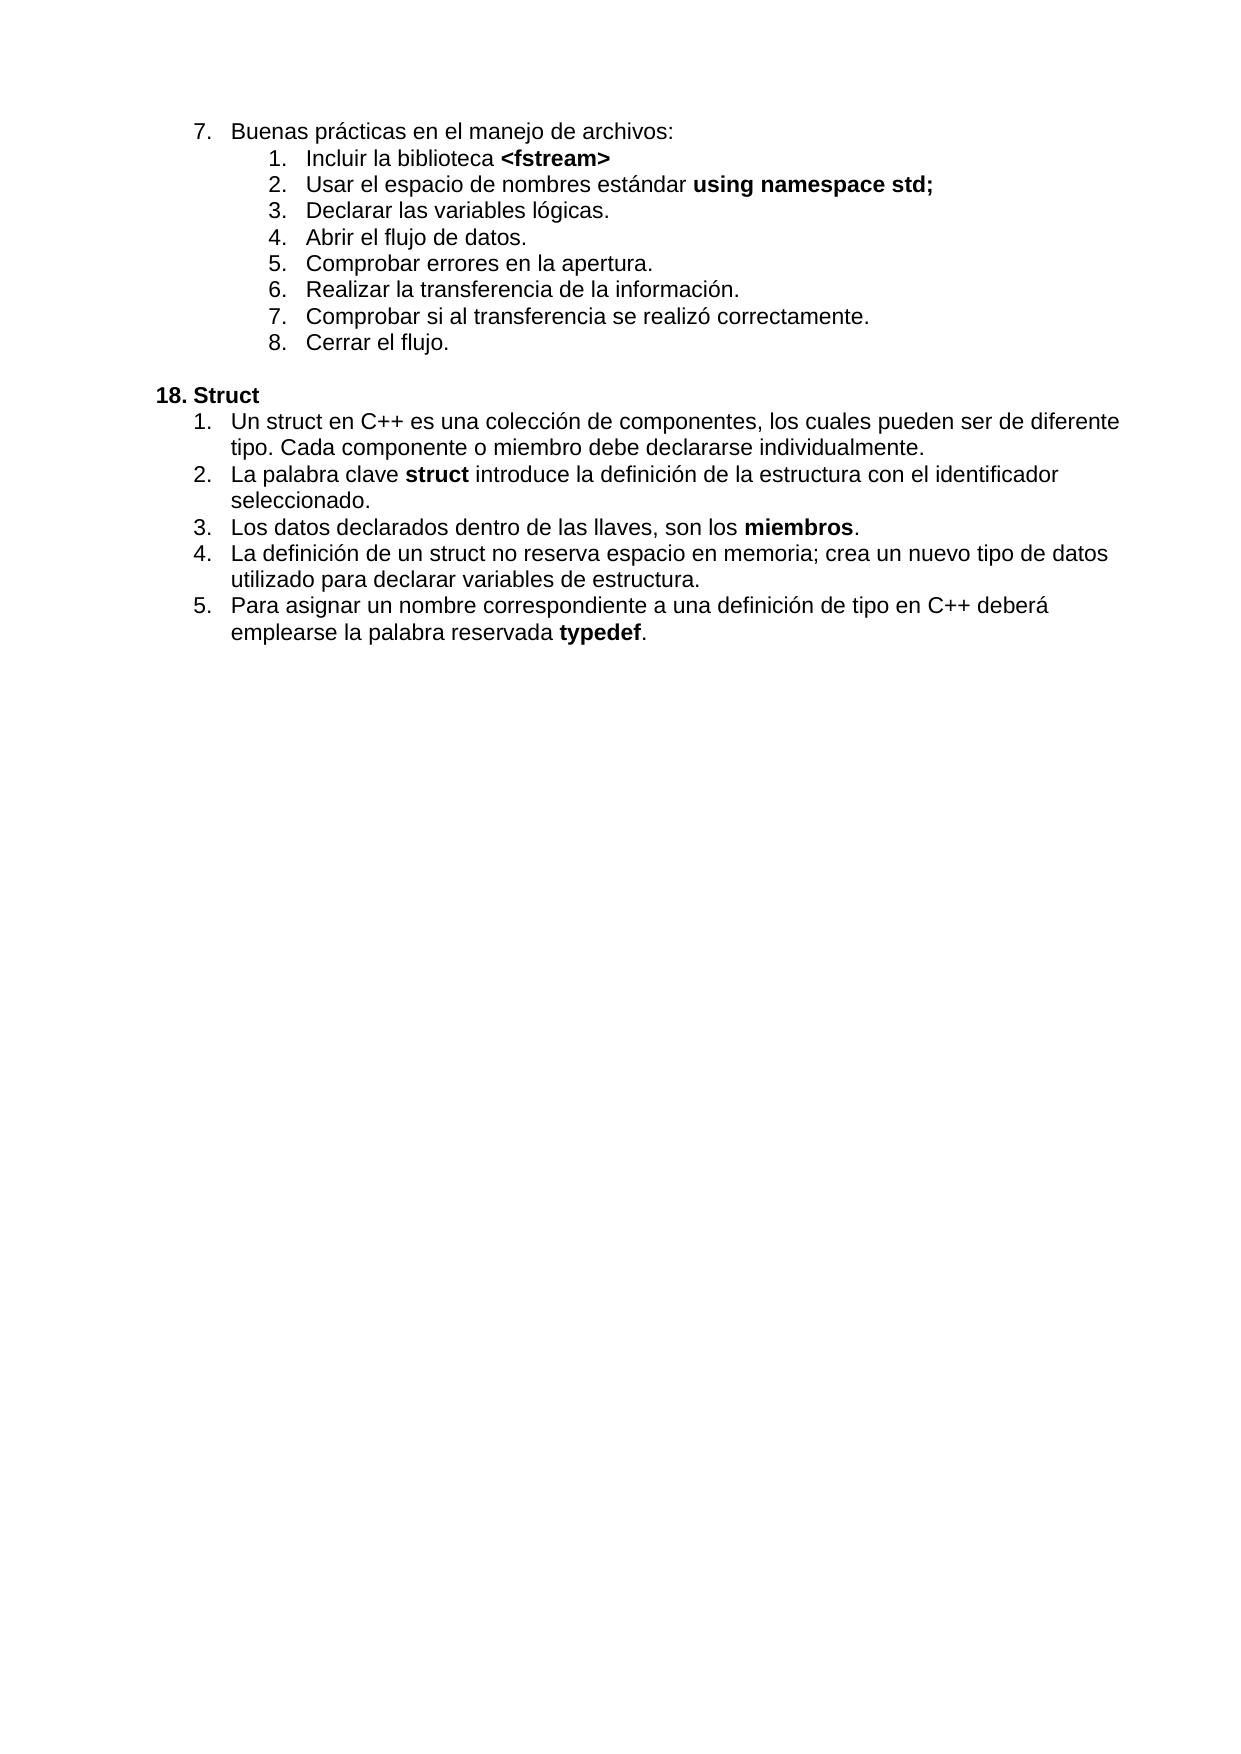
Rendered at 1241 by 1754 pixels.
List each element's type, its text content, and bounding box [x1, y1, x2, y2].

list Incluir la biblioteca <fstream> [268, 144, 1122, 171]
list Comprobar errores en la apertura. [268, 250, 1122, 276]
list Los datos declarados dentro de las llaves, son los miembros. [193, 513, 1122, 540]
list La palabra clave struct introduce la definición de la estructura con el identificador seleccionado. [193, 461, 1122, 513]
list Para asignar un nombre correspondiente a una definición de tipo en C++ deberá emplearse la palabra reservada typedef. [193, 592, 1122, 645]
list La definición de un struct no reserva espacio en memoria; crea un nuevo tipo de datos utilizado para declarar variables de estructura. [193, 540, 1122, 592]
list Buenas prácticas en el manejo de archivos: [193, 118, 1122, 144]
list Declarar las variables lógicas. [268, 197, 1122, 223]
list Usar el espacio de nombres estándar using namespace std; [268, 171, 1122, 197]
list Un struct en C++ es una colección de componentes, los cuales pueden ser de diferente tipo. Cada componente o miembro debe declararse individualmente. [193, 408, 1122, 461]
list Abrir el flujo de datos. [268, 223, 1122, 250]
list Comprobar si al transferencia se realizó correctamente. [268, 303, 1122, 329]
list Struct [156, 382, 1122, 408]
list Realizar la transferencia de la información. [268, 276, 1122, 303]
list Cerrar el flujo. [268, 329, 1122, 355]
